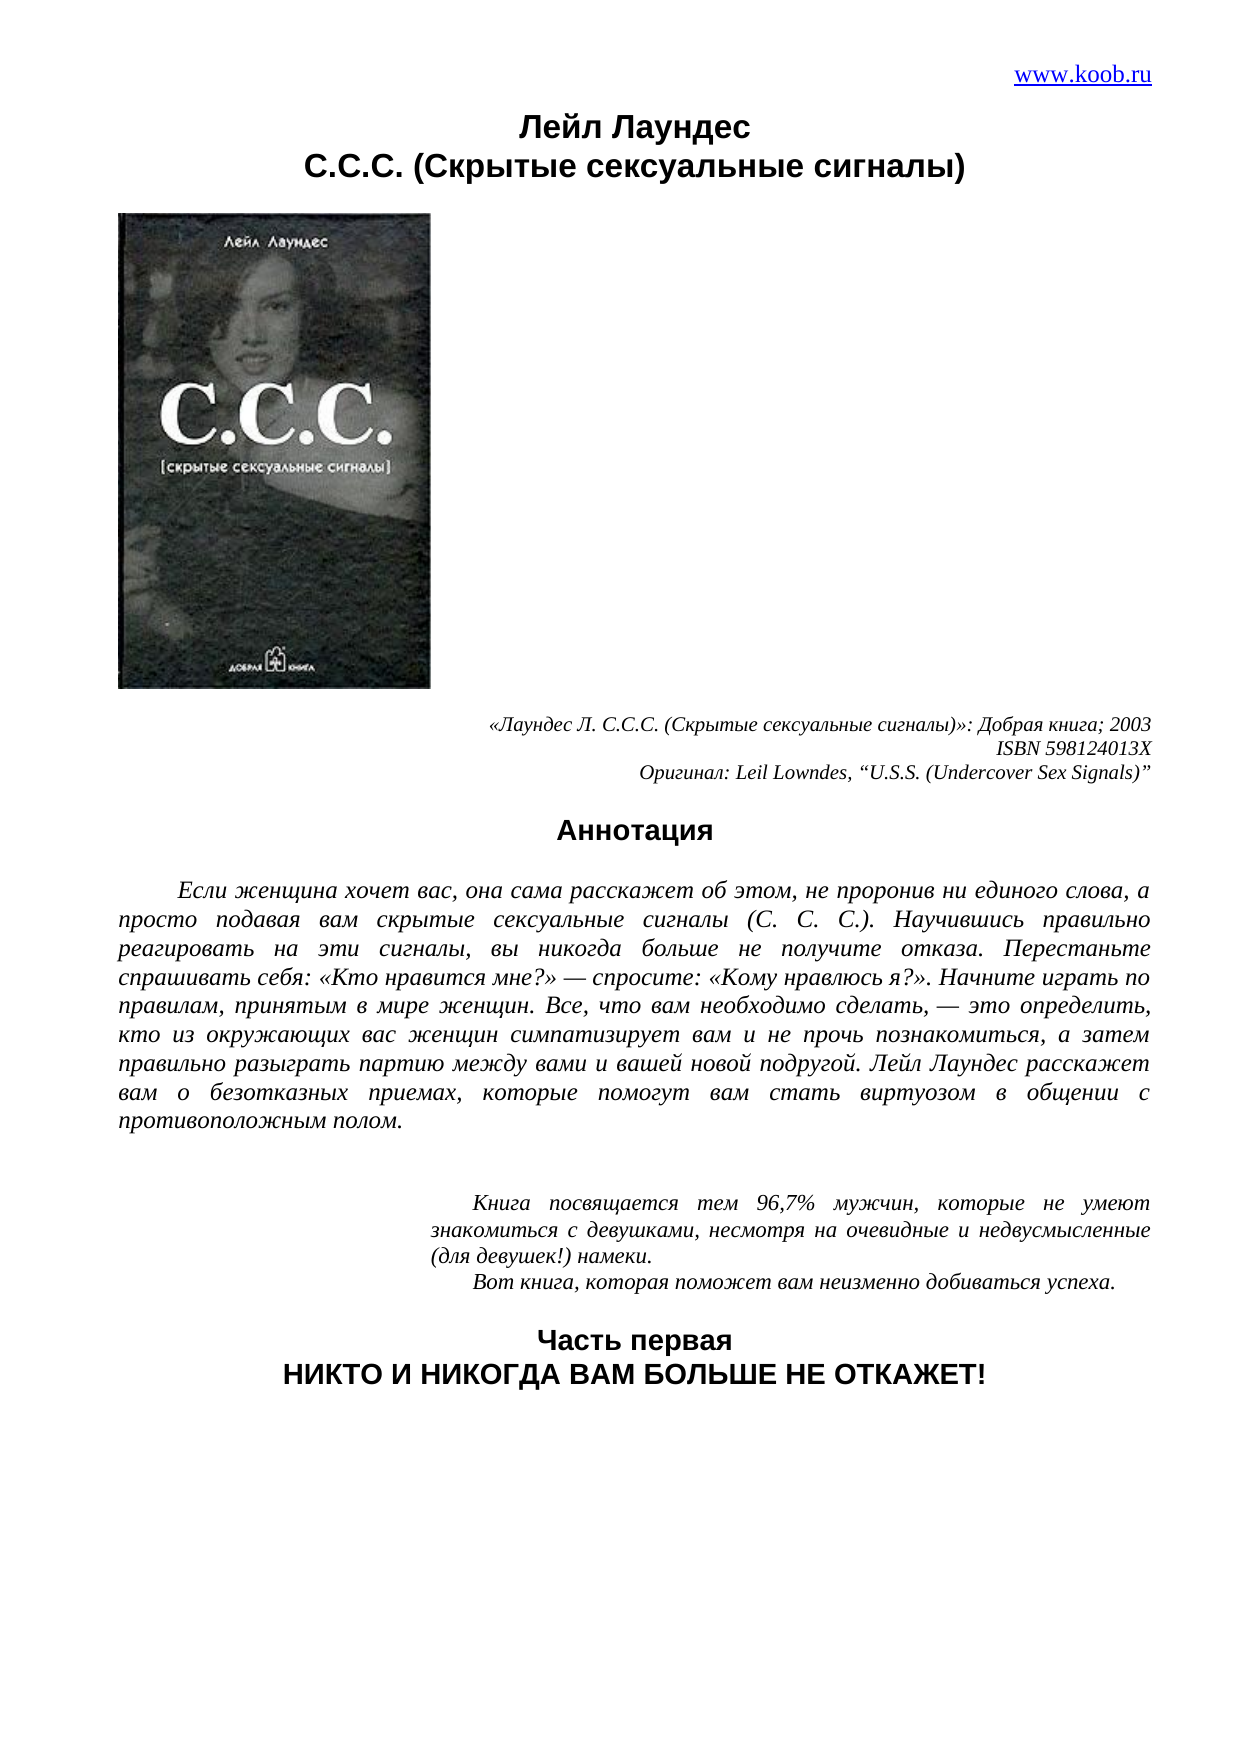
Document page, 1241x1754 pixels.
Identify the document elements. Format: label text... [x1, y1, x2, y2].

text Аннотация [118, 813, 1152, 847]
picture [118, 213, 431, 689]
text ISBN 598124013X [118, 736, 1152, 760]
text С.С.С. (Скрытые сексуальные сигналы) [118, 146, 1152, 184]
text Вот книга, которая поможет вам неизменно добиваться успеха. [431, 1268, 1152, 1295]
text Оригинал: Leil Lowndes, “U.S.S. (Undercover Sex Signals)” [118, 760, 1152, 784]
text Часть первая [118, 1323, 1152, 1357]
text «Лаундес Л. С.С.С. (Скрытые сексуальные сигналы)»: Добрая книга; 2003 [118, 712, 1152, 736]
text НИКТО И НИКОГДА ВАМ БОЛЬШЕ НЕ ОТКАЖЕТ! [118, 1357, 1152, 1391]
text Если женщина хочет вас, она сама расскажет об этом, не проронив ни единого слова, а просто подавая вам скрытые сексуальные сигналы (С. С. С.). Научившись правильно реагировать на эти сигналы, вы никогда больше не получите отказа. Перестаньте спрашивать себя: «Кто нравится мне?» — спросите: «Кому нравлюсь я?». Начните играть по правилам, принятым в мире женщин. Все, что вам необходимо сделать, — это определить, кто из окружающих вас женщин симпатизирует вам и не прочь познакомиться, а затем правильно разыграть партию между вами и вашей новой подругой. Лейл Лаундес расскажет вам о безотказных приемах, которые помогут вам стать виртуозом в общении с противоположным полом. [118, 875, 1152, 1134]
text Книга посвящается тем 96,7% мужчин, которые не умеют знакомиться с девушками, несмотря на очевидные и недвусмысленные (для девушек!) намеки. [431, 1189, 1152, 1268]
text Лейл Лаундес [118, 106, 1152, 146]
